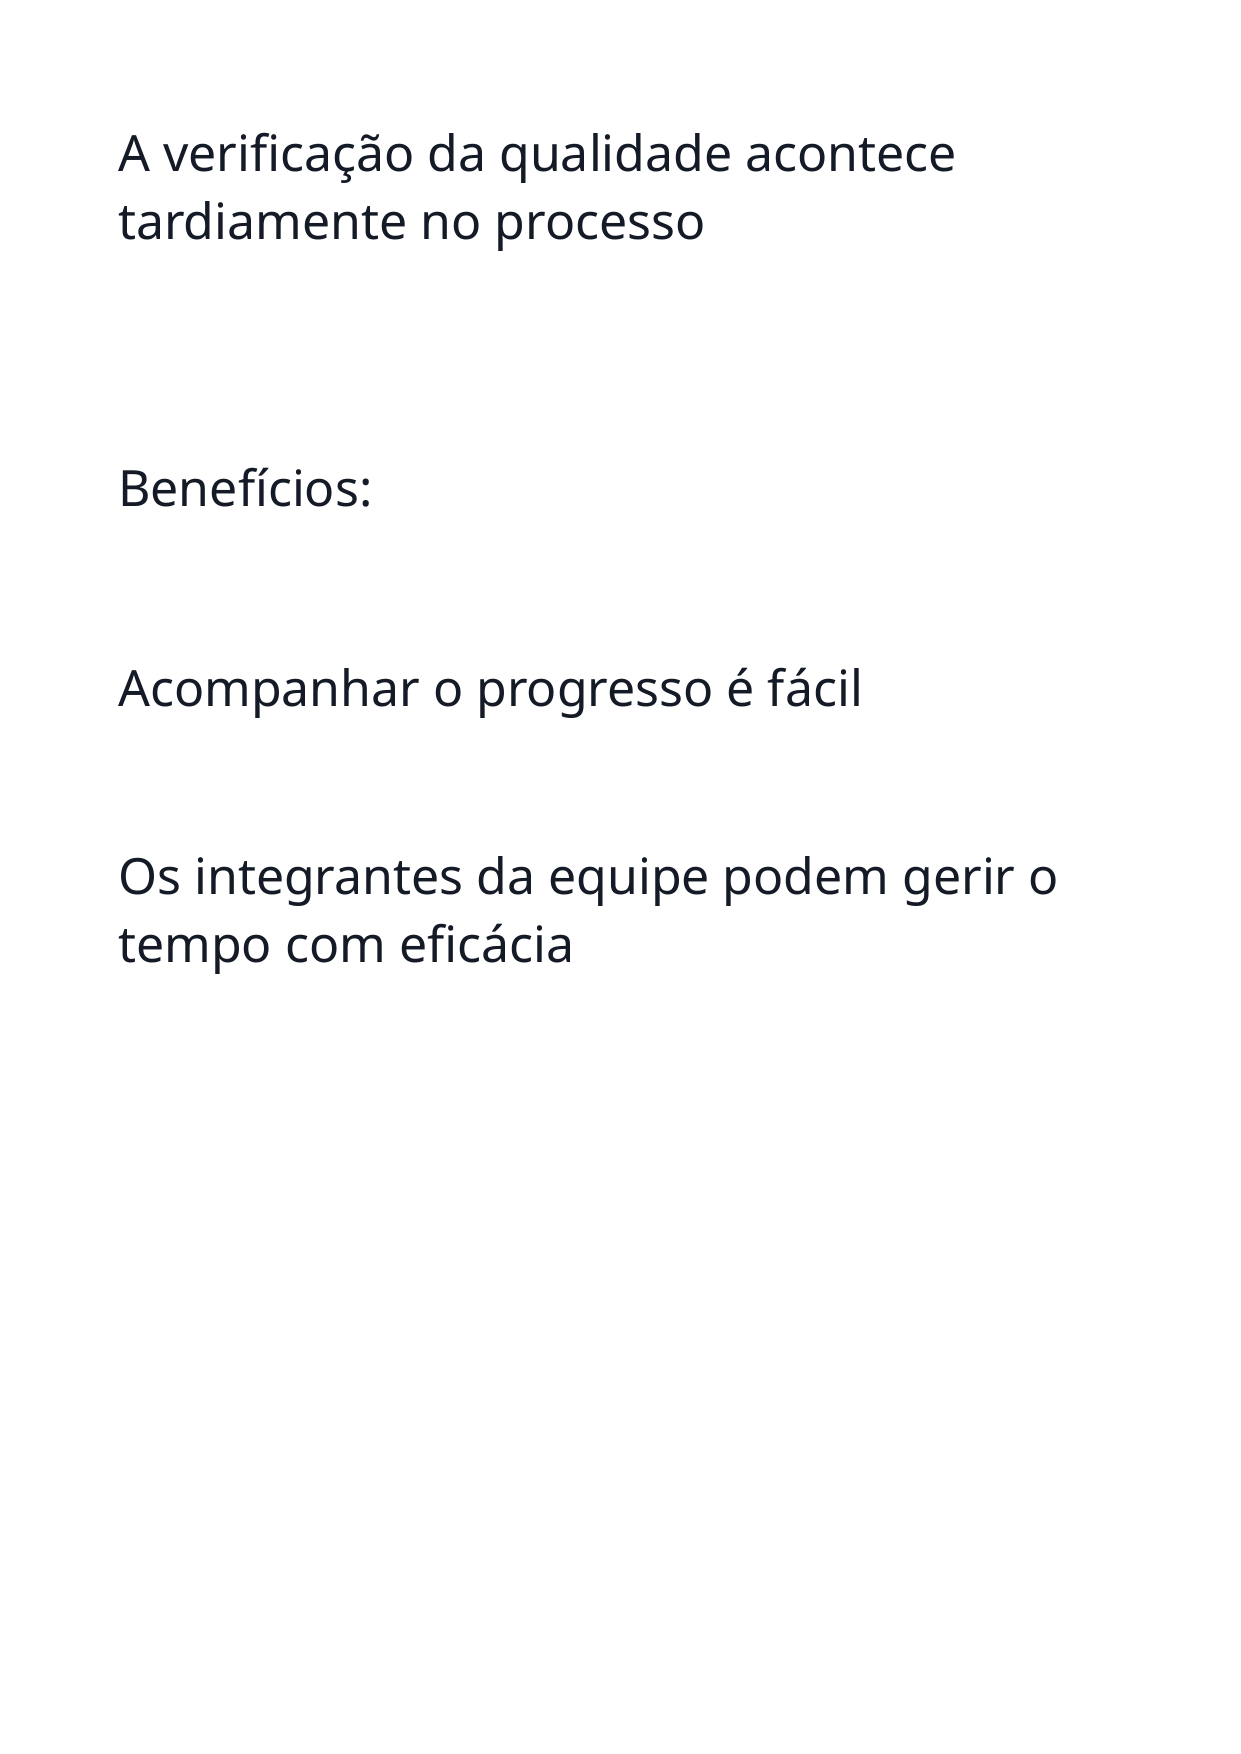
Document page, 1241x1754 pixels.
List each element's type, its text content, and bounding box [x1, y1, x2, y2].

subtitle Acompanhar o progresso é fácil [118, 653, 1122, 721]
subtitle Os integrantes da equipe podem gerir o tempo com eficácia [118, 841, 1122, 977]
subtitle A verificação da qualidade acontece tardiamente no processo [118, 118, 1122, 254]
text Benefícios: [118, 453, 1122, 521]
